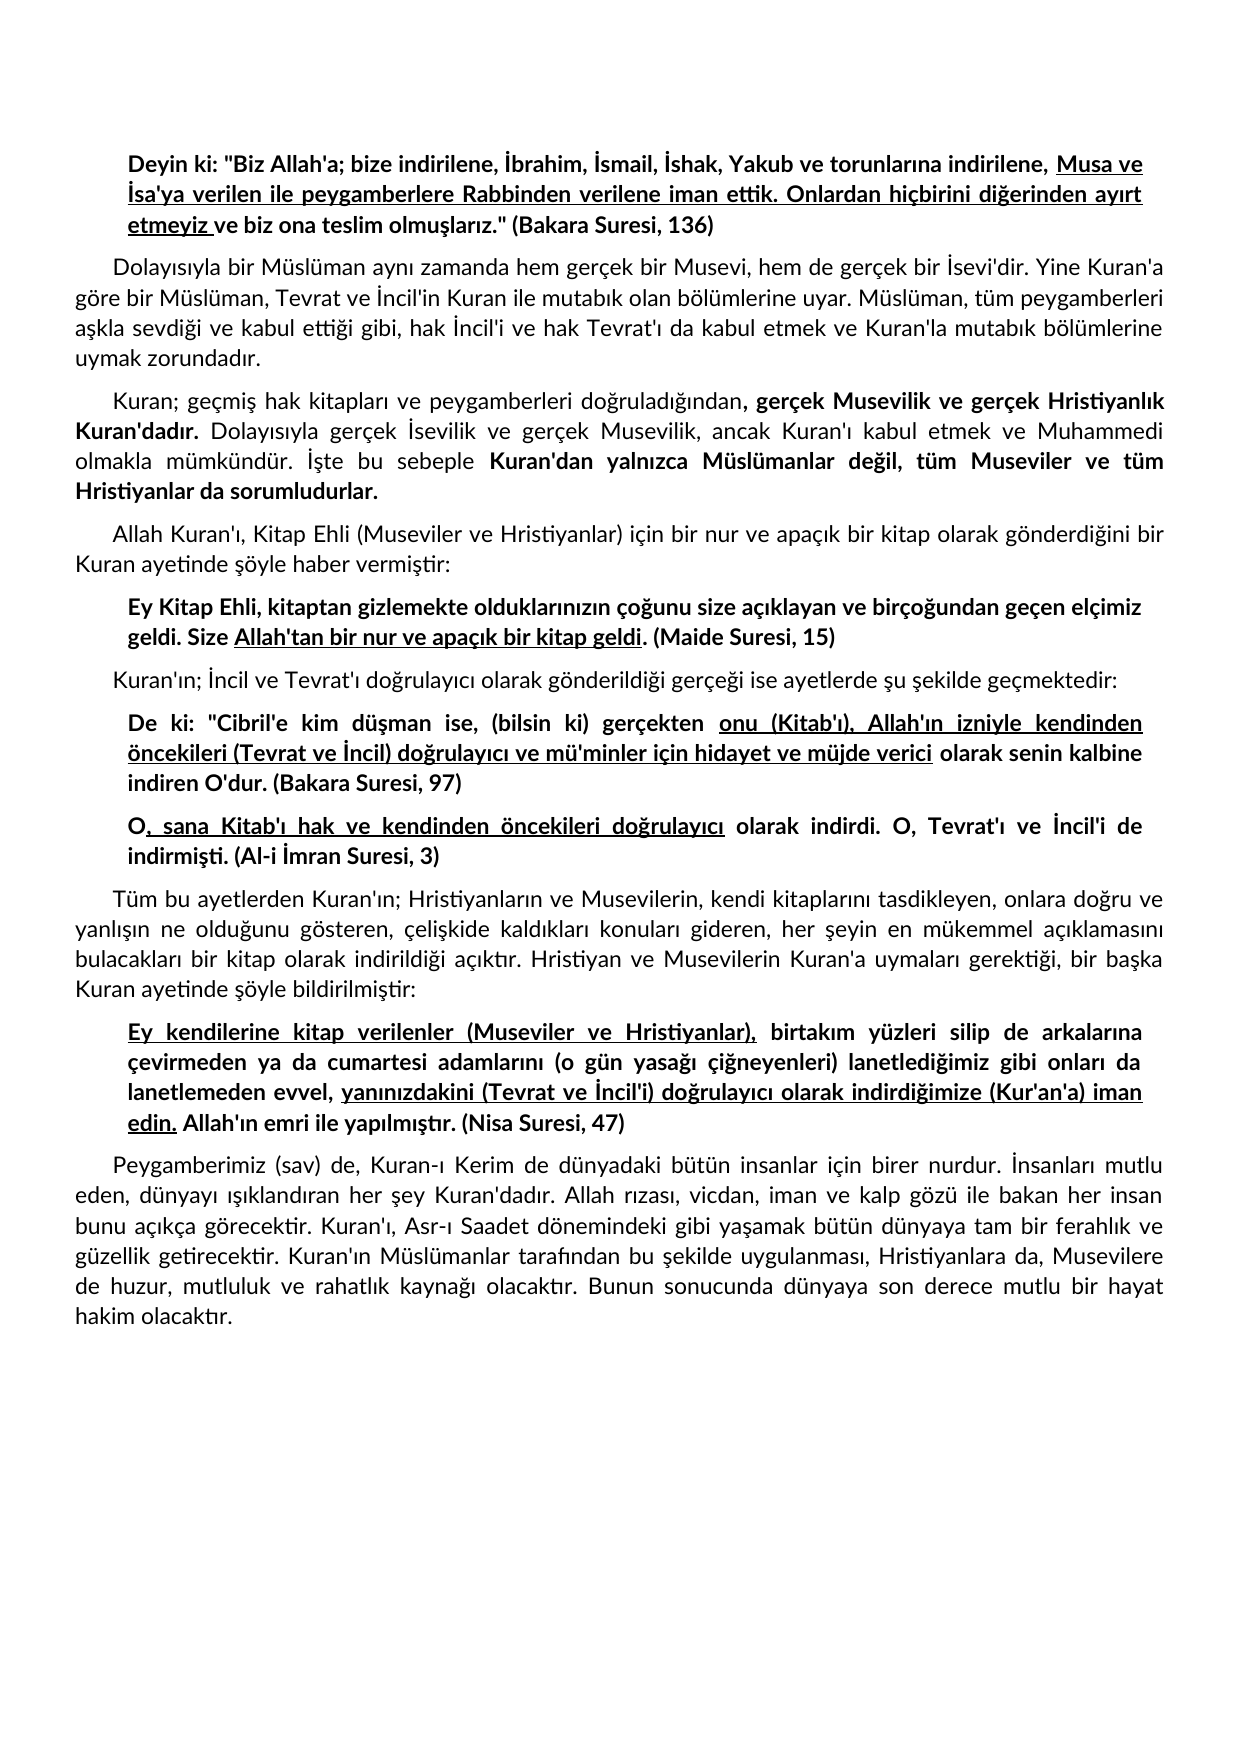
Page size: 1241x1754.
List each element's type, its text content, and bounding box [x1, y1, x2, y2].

text Ey kendilerine kitap verilenler (Museviler ve Hristiyanlar), birtakım yüzleri silip de arkalarına çevirmeden ya da cumartesi adamlarını (o gün yasağı çiğneyenleri) lanetlediğimiz gibi onları da lanetlemeden evvel, yanınızdakini (Tevrat ve İncil'i) doğrulayıcı olarak indirdiğimize (Kur'an'a) iman edin. Allah'ın emri ile yapılmıştır. (Nisa Suresi, 47) [127, 1018, 1143, 1136]
text Peygamberimiz (sav) de, Kuran-ı Kerim de dünyadaki bütün insanlar için birer nurdur. İnsanları mutlu eden, dünyayı ışıklandıran her şey Kuran'dadır. Allah rızası, vicdan, iman ve kalp gözü ile bakan her insan bunu açıkça görecektir. Kuran'ı, Asr-ı Saadet dönemindeki gibi yaşamak bütün dünyaya tam bir ferahlık ve güzellik getirecektir. Kuran'ın Müslümanlar tarafından bu şekilde uygulanması, Hristiyanlara da, Musevilere de huzur, mutluluk ve rahatlık kaynağı olacaktır. Bunun sonucunda dünyaya son derece mutlu bir hayat hakim olacaktır. [75, 1151, 1165, 1329]
text O, sana Kitab'ı hak ve kendinden öncekileri doğrulayıcı olarak indirdi. O, Tevrat'ı ve İncil'i de indirmişti. (Al-i İmran Suresi, 3) [127, 811, 1143, 869]
text Ey Kitap Ehli, kitaptan gizlemekte olduklarınızın çoğunu size açıklayan ve birçoğundan geçen elçimiz geldi. Size Allah'tan bir nur ve apaçık bir kitap geldi. (Maide Suresi, 15) [127, 593, 1143, 650]
text Kuran'ın; İncil ve Tevrat'ı doğrulayıcı olarak gönderildiği gerçeği ise ayetlerde şu şekilde geçmektedir: [75, 666, 1165, 693]
text Tüm bu ayetlerden Kuran'ın; Hristiyanların ve Musevilerin, kendi kitaplarını tasdikleyen, onlara doğru ve yanlışın ne olduğunu gösteren, çelişkide kaldıkları konuları gideren, her şeyin en mükemmel açıklamasını bulacakları bir kitap olarak indirildiği açıktır. Hristiyan ve Musevilerin Kuran'a uymaları gerektiği, bir başka Kuran ayetinde şöyle bildirilmiştir: [75, 884, 1165, 1002]
text Allah Kuran'ı, Kitap Ehli (Museviler ve Hristiyanlar) için bir nur ve apaçık bir kitap olarak gönderdiğini bir Kuran ayetinde şöyle haber vermiştir: [75, 520, 1165, 577]
text Kuran; geçmiş hak kitapları ve peygamberleri doğruladığından, gerçek Musevilik ve gerçek Hristiyanlık Kuran'dadır. Dolayısıyla gerçek İsevilik ve gerçek Musevilik, ancak Kuran'ı kabul etmek ve Muhammedi olmakla mümkündür. İşte bu sebeple Kuran'dan yalnızca Müslümanlar değil, tüm Museviler ve tüm Hristiyanlar da sorumludurlar. [75, 386, 1165, 504]
text De ki: "Cibril'e kim düşman ise, (bilsin ki) gerçekten onu (Kitab'ı), Allah'ın izniyle kendinden öncekileri (Tevrat ve İncil) doğrulayıcı ve mü'minler için hidayet ve müjde verici olarak senin kalbine indiren O'dur. (Bakara Suresi, 97) [127, 708, 1143, 796]
text Deyin ki: "Biz Allah'a; bize indirilene, İbrahim, İsmail, İshak, Yakub ve torunlarına indirilene, Musa ve İsa'ya verilen ile peygamberlere Rabbinden verilene iman ettik. Onlardan hiçbirini diğerinden ayırt [127, 150, 1143, 204]
text etmeyiz ve biz ona teslim olmuşlarız." (Bakara Suresi, 136) [127, 205, 1143, 238]
text Dolayısıyla bir Müslüman aynı zamanda hem gerçek bir Musevi, hem de gerçek bir İsevi'dir. Yine Kuran'a göre bir Müslüman, Tevrat ve İncil'in Kuran ile mutabık olan bölümlerine uyar. Müslüman, tüm peygamberleri aşkla sevdiği ve kabul ettiği gibi, hak İncil'i ve hak Tevrat'ı da kabul etmek ve Kuran'la mutabık bölümlerine uymak zorundadır. [75, 253, 1165, 371]
